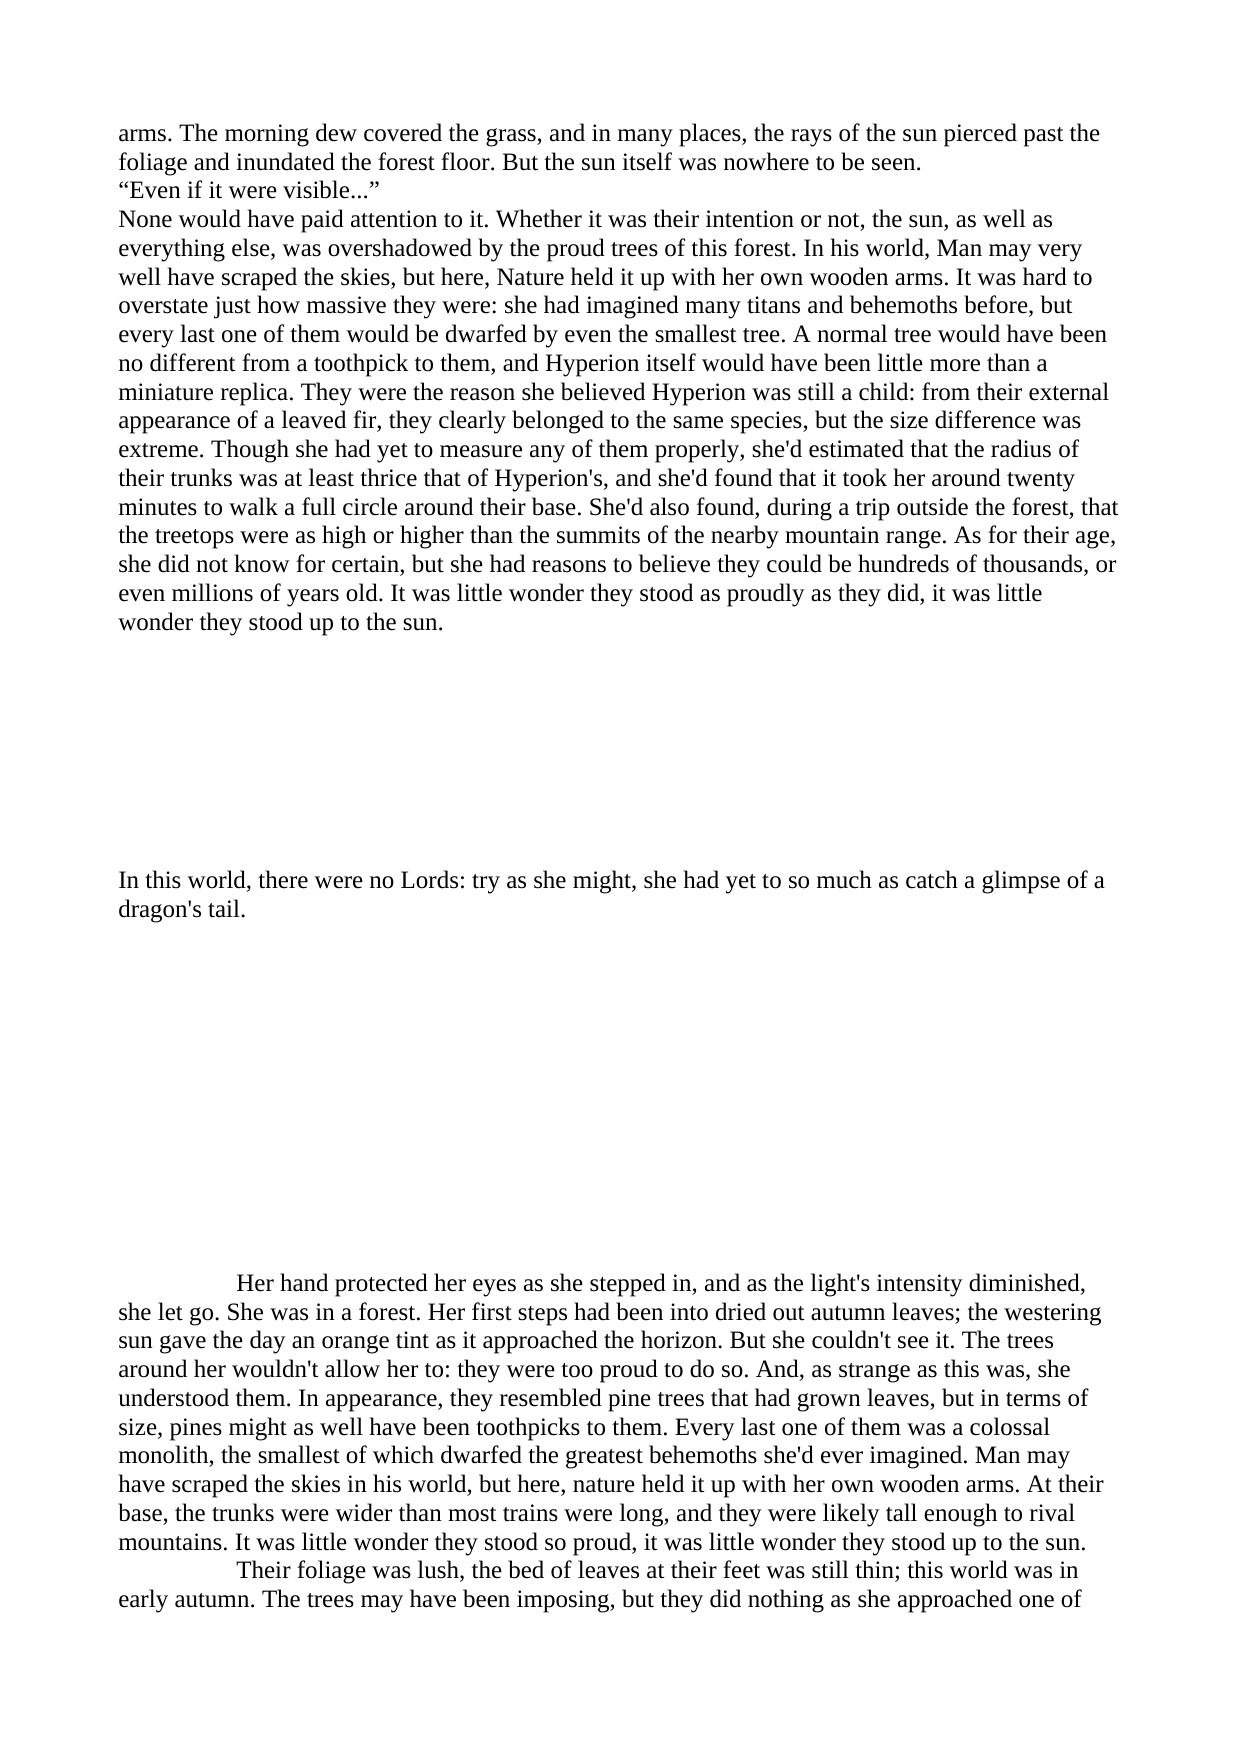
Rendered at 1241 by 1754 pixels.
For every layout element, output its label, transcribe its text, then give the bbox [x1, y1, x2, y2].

text “Even if it were visible...” [118, 176, 1122, 204]
text arms. The morning dew covered the grass, and in many places, the rays of the sun pierced past the foliage and inundated the forest floor. But the sun itself was nowhere to be seen. [118, 118, 1122, 176]
text Their foliage was lush, the bed of leaves at their feet was still thin; this world was in early autumn. The trees may have been imposing, but they did nothing as she approached one of [118, 1556, 1122, 1613]
text Her hand protected her eyes as she stepped in, and as the light's intensity diminished, she let go. She was in a forest. Her first steps had been into dried out autumn leaves; the westering sun gave the day an orange tint as it approached the horizon. But she couldn't see it. The trees around her wouldn't allow her to: they were too proud to do so. And, as strange as this was, she understood them. In appearance, they resembled pine trees that had grown leaves, but in terms of size, pines might as well have been toothpicks to them. Every last one of them was a colossal monolith, the smallest of which dwarfed the greatest behemoths she'd ever imagined. Man may have scraped the skies in his world, but here, nature held it up with her own wooden arms. At their base, the trunks were wider than most trains were long, and they were likely tall enough to rival mountains. It was little wonder they stood so proud, it was little wonder they stood up to the sun. [118, 1268, 1122, 1556]
text None would have paid attention to it. Whether it was their intention or not, the sun, as well as everything else, was overshadowed by the proud trees of this forest. In his world, Man may very well have scraped the skies, but here, Nature held it up with her own wooden arms. It was hard to overstate just how massive they were: she had imagined many titans and behemoths before, but every last one of them would be dwarfed by even the smallest tree. A normal tree would have been no different from a toothpick to them, and Hyperion itself would have been little more than a miniature replica. They were the reason she believed Hyperion was still a child: from their external appearance of a leaved fir, they clearly belonged to the same species, but the size difference was extreme. Though she had yet to measure any of them properly, she'd estimated that the radius of their trunks was at least thrice that of Hyperion's, and she'd found that it took her around twenty minutes to walk a full circle around their base. She'd also found, during a trip outside the forest, that the treetops were as high or higher than the summits of the nearby mountain range. As for their age, she did not know for certain, but she had reasons to believe they could be hundreds of thousands, or even millions of years old. It was little wonder they stood as proudly as they did, it was little wonder they stood up to the sun. [118, 204, 1122, 636]
text In this world, there were no Lords: try as she might, she had yet to so much as catch a glimpse of a dragon's tail. [118, 866, 1122, 923]
